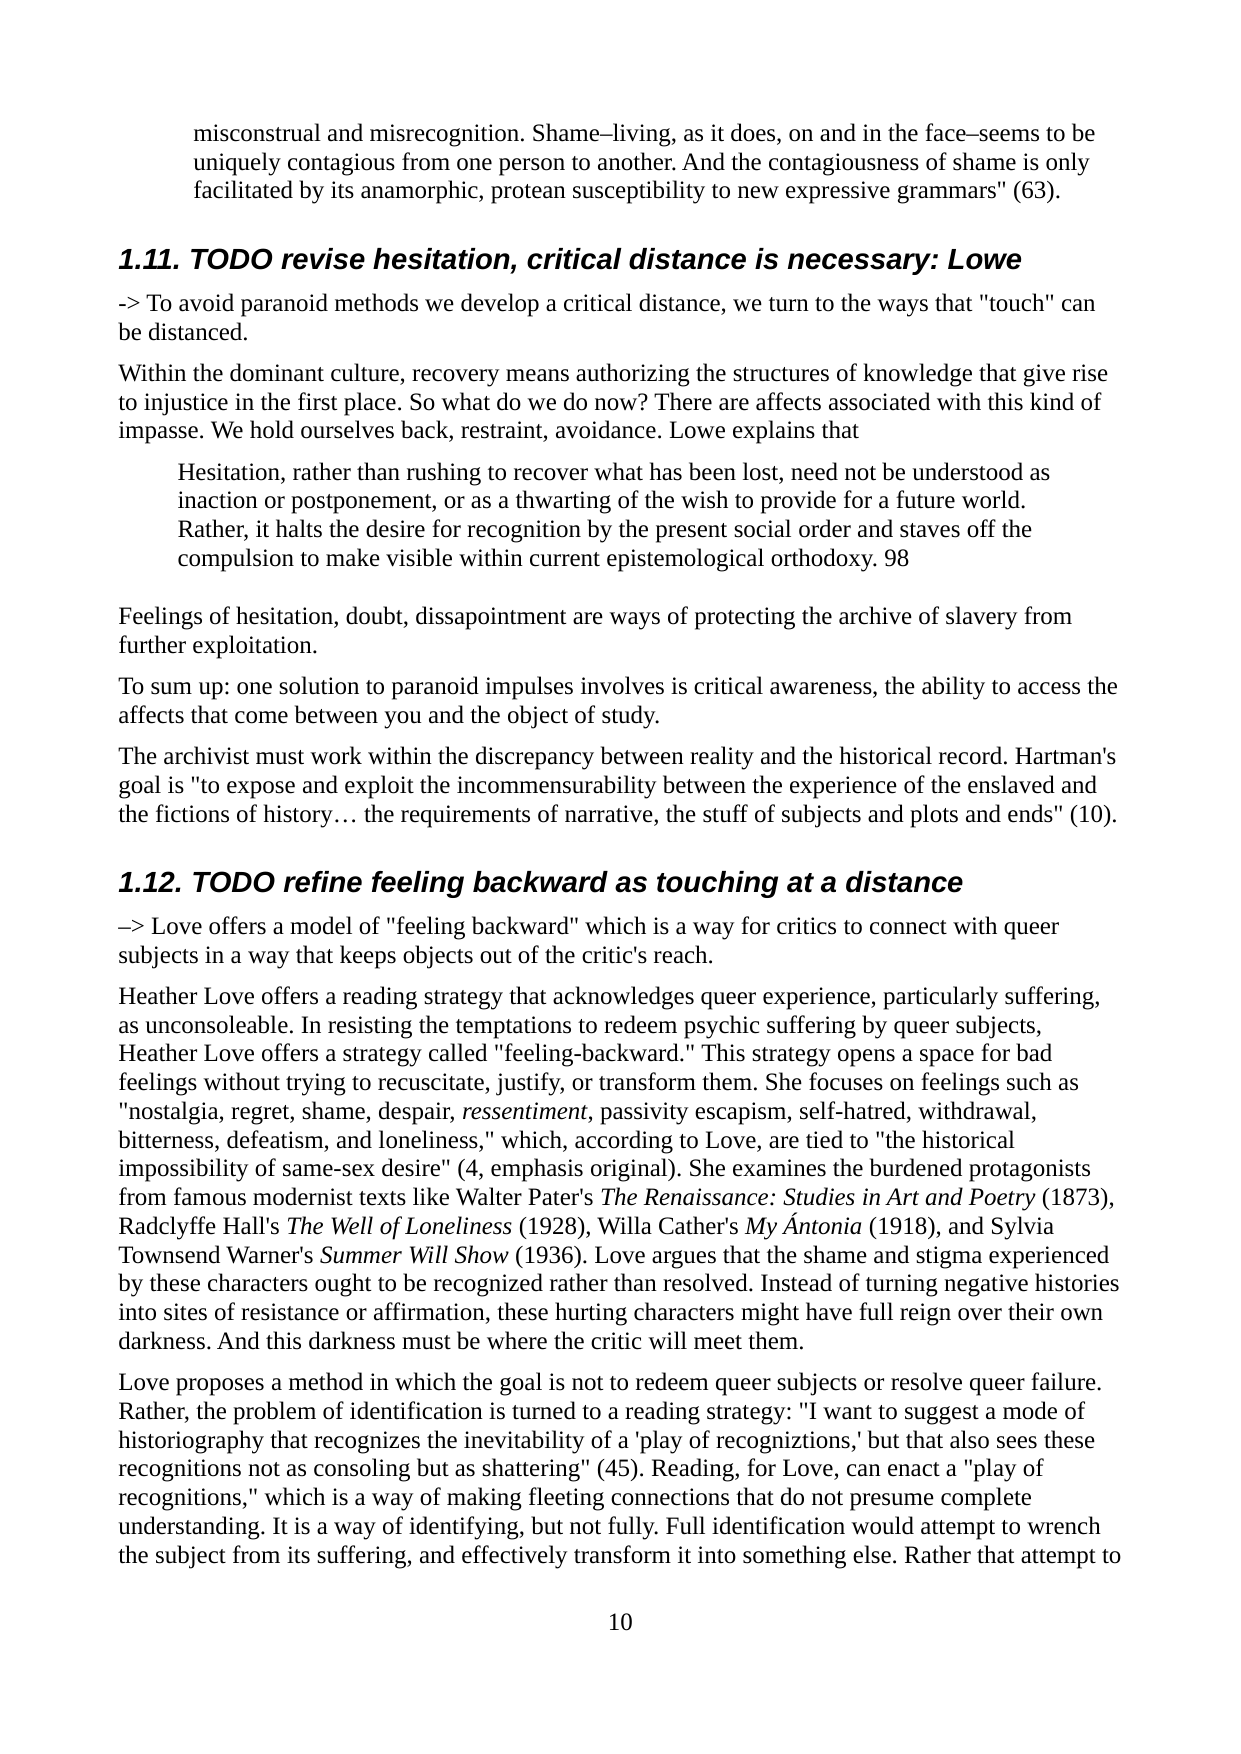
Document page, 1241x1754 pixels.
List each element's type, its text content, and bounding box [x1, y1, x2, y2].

text Love proposes a method in which the goal is not to redeem queer subjects or resolve queer failure. Rather, the problem of identification is turned to a reading strategy: "I want to suggest a mode of historiography that recognizes the inevitability of a 'play of recogniztions,' but that also sees these recognitions not as consoling but as shattering" (45). Reading, for Love, can enact a "play of recognitions," which is a way of making fleeting connections that do not presume complete understanding. It is a way of identifying, but not fully. Full identification would attempt to wrench the subject from its suffering, and effectively transform it into something else. Rather that attempt to [118, 1367, 1122, 1568]
text -> To avoid paranoid methods we develop a critical distance, we turn to the ways that "touch" can be distanced. [118, 288, 1122, 345]
text To sum up: one solution to paranoid impulses involves is critical awareness, the ability to access the affects that come between you and the object of study. [118, 671, 1122, 729]
subtitle TODO revise hesitation, critical distance is necessary: Lowe [118, 242, 1122, 275]
text Feelings of hesitation, doubt, dissapointment are ways of protecting the archive of slavery from further exploitation. [118, 601, 1122, 659]
text The archivist must work within the discrepancy between reality and the historical record. Hartman's goal is "to expose and exploit the incommensurability between the experience of the enslaved and the fictions of history… the requirements of narrative, the stuff of subjects and plots and ends" (10). [118, 741, 1122, 827]
text Within the dominant culture, recovery means authorizing the structures of knowledge that give rise to injustice in the first place. So what do we do now? There are affects associated with this kind of impasse. We hold ourselves back, restraint, avoidance. Lowe explains that [118, 358, 1122, 444]
list misconstrual and misrecognition. Shame–living, as it does, on and in the face–seems to be uniquely contagious from one person to another. And the contagiousness of shame is only facilitated by its anamorphic, protean susceptibility to new expressive grammars" (63). [156, 118, 1122, 204]
text –> Love offers a model of "feeling backward" which is a way for critics to connect with queer subjects in a way that keeps objects out of the critic's reach. [118, 911, 1122, 968]
text Hesitation, rather than rushing to recover what has been lost, need not be understood as inaction or postponement, or as a thwarting of the wish to provide for a future world. Rather, it halts the desire for recognition by the present social order and staves off the compulsion to make visible within current epistemological orthodoxy. 98 [177, 457, 1063, 572]
text Heather Love offers a reading strategy that acknowledges queer experience, particularly suffering, as unconsoleable. In resisting the temptations to redeem psychic suffering by queer subjects, Heather Love offers a strategy called "feeling-backward." This strategy opens a space for bad feelings without trying to recuscitate, justify, or transform them. She focuses on feelings such as "nostalgia, regret, shame, despair, ressentiment, passivity escapism, self-hatred, withdrawal, bitterness, defeatism, and loneliness," which, according to Love, are tied to "the historical impossibility of same-sex desire" (4, emphasis original). She examines the burdened protagonists from famous modernist texts like Walter Pater's The Renaissance: Studies in Art and Poetry (1873), Radclyffe Hall's The Well of Loneliness (1928), Willa Cather's My Ántonia (1918), and Sylvia Townsend Warner's Summer Will Show (1936). Love argues that the shame and stigma experienced by these characters ought to be recognized rather than resolved. Instead of turning negative histories into sites of resistance or affirmation, these hurting characters might have full reign over their own darkness. And this darkness must be where the critic will meet them. [118, 981, 1122, 1355]
subtitle TODO refine feeling backward as touching at a distance [118, 865, 1122, 898]
